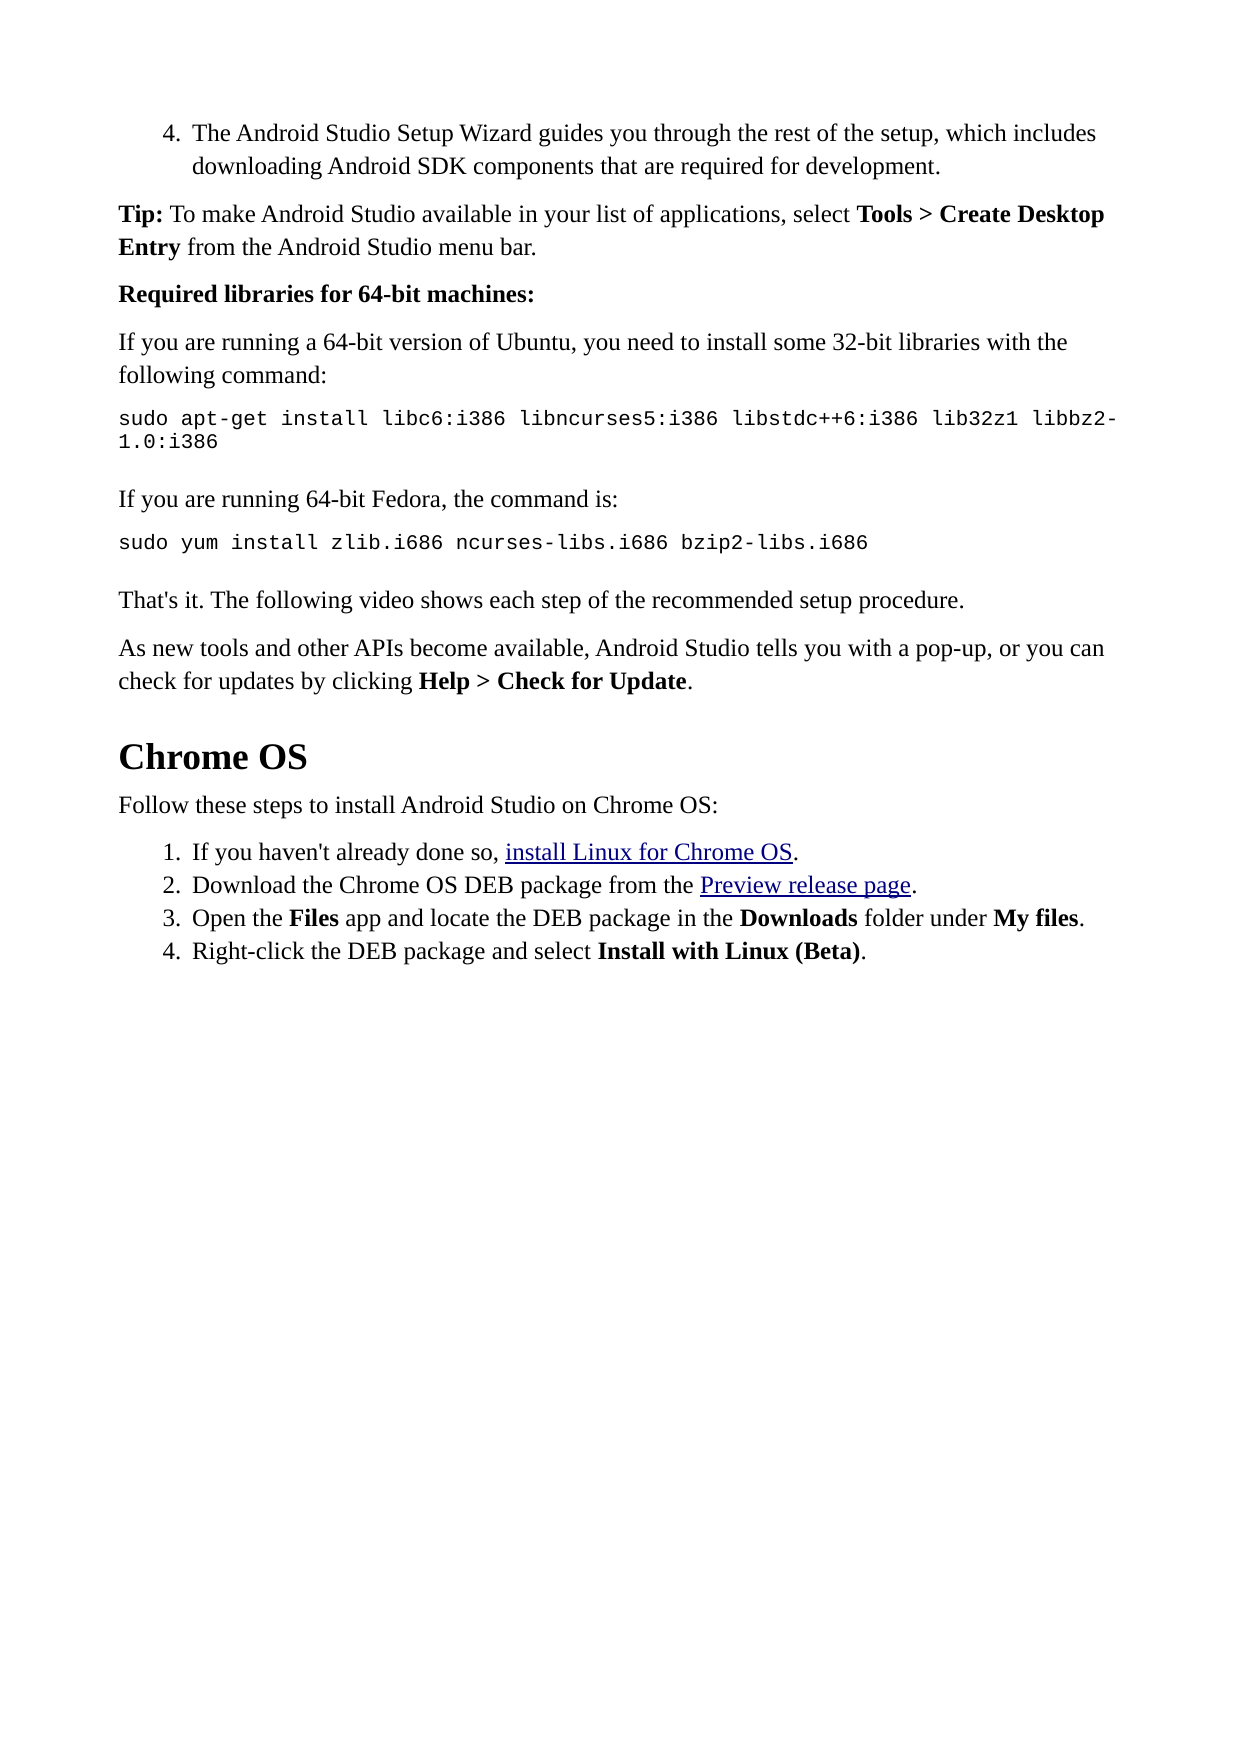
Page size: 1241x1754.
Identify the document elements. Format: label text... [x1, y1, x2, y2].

list Download the Chrome OS DEB package from the Preview release page. [162, 870, 1122, 899]
subtitle Chrome OS [118, 734, 1122, 777]
text If you are running 64-bit Fedora, the command is: [118, 484, 1122, 513]
text sudo apt-get install libc6:i386 libncurses5:i386 libstdc++6:i386 lib32z1 libbz2-1.0:i386 [118, 408, 1122, 455]
list Right-click the DEB package and select Install with Linux (Beta). [162, 936, 1122, 965]
text As new tools and other APIs become available, Android Studio tells you with a pop-up, or you can check for updates by clicking Help > Check for Update. [118, 633, 1122, 694]
text sudo yum install zlib.i686 ncurses-libs.i686 bzip2-libs.i686 [118, 532, 1122, 556]
text Tip: To make Android Studio available in your list of applications, select Tools > Create Desktop Entry from the Android Studio menu bar. [118, 199, 1122, 261]
list The Android Studio Setup Wizard guides you through the rest of the setup, which includes downloading Android SDK components that are required for development. [162, 118, 1122, 180]
text If you are running a 64-bit version of Ubuntu, you need to install some 32-bit libraries with the following command: [118, 327, 1122, 389]
text Follow these steps to install Android Studio on Chrome OS: [118, 790, 1122, 818]
list If you haven't already done so, install Linux for Chrome OS. [162, 837, 1122, 866]
text That's it. The following video shows each step of the recommended setup procedure. [118, 585, 1122, 614]
text Required libraries for 64-bit machines: [118, 279, 1122, 308]
list Open the Files app and locate the DEB package in the Downloads folder under My files. [162, 903, 1122, 932]
